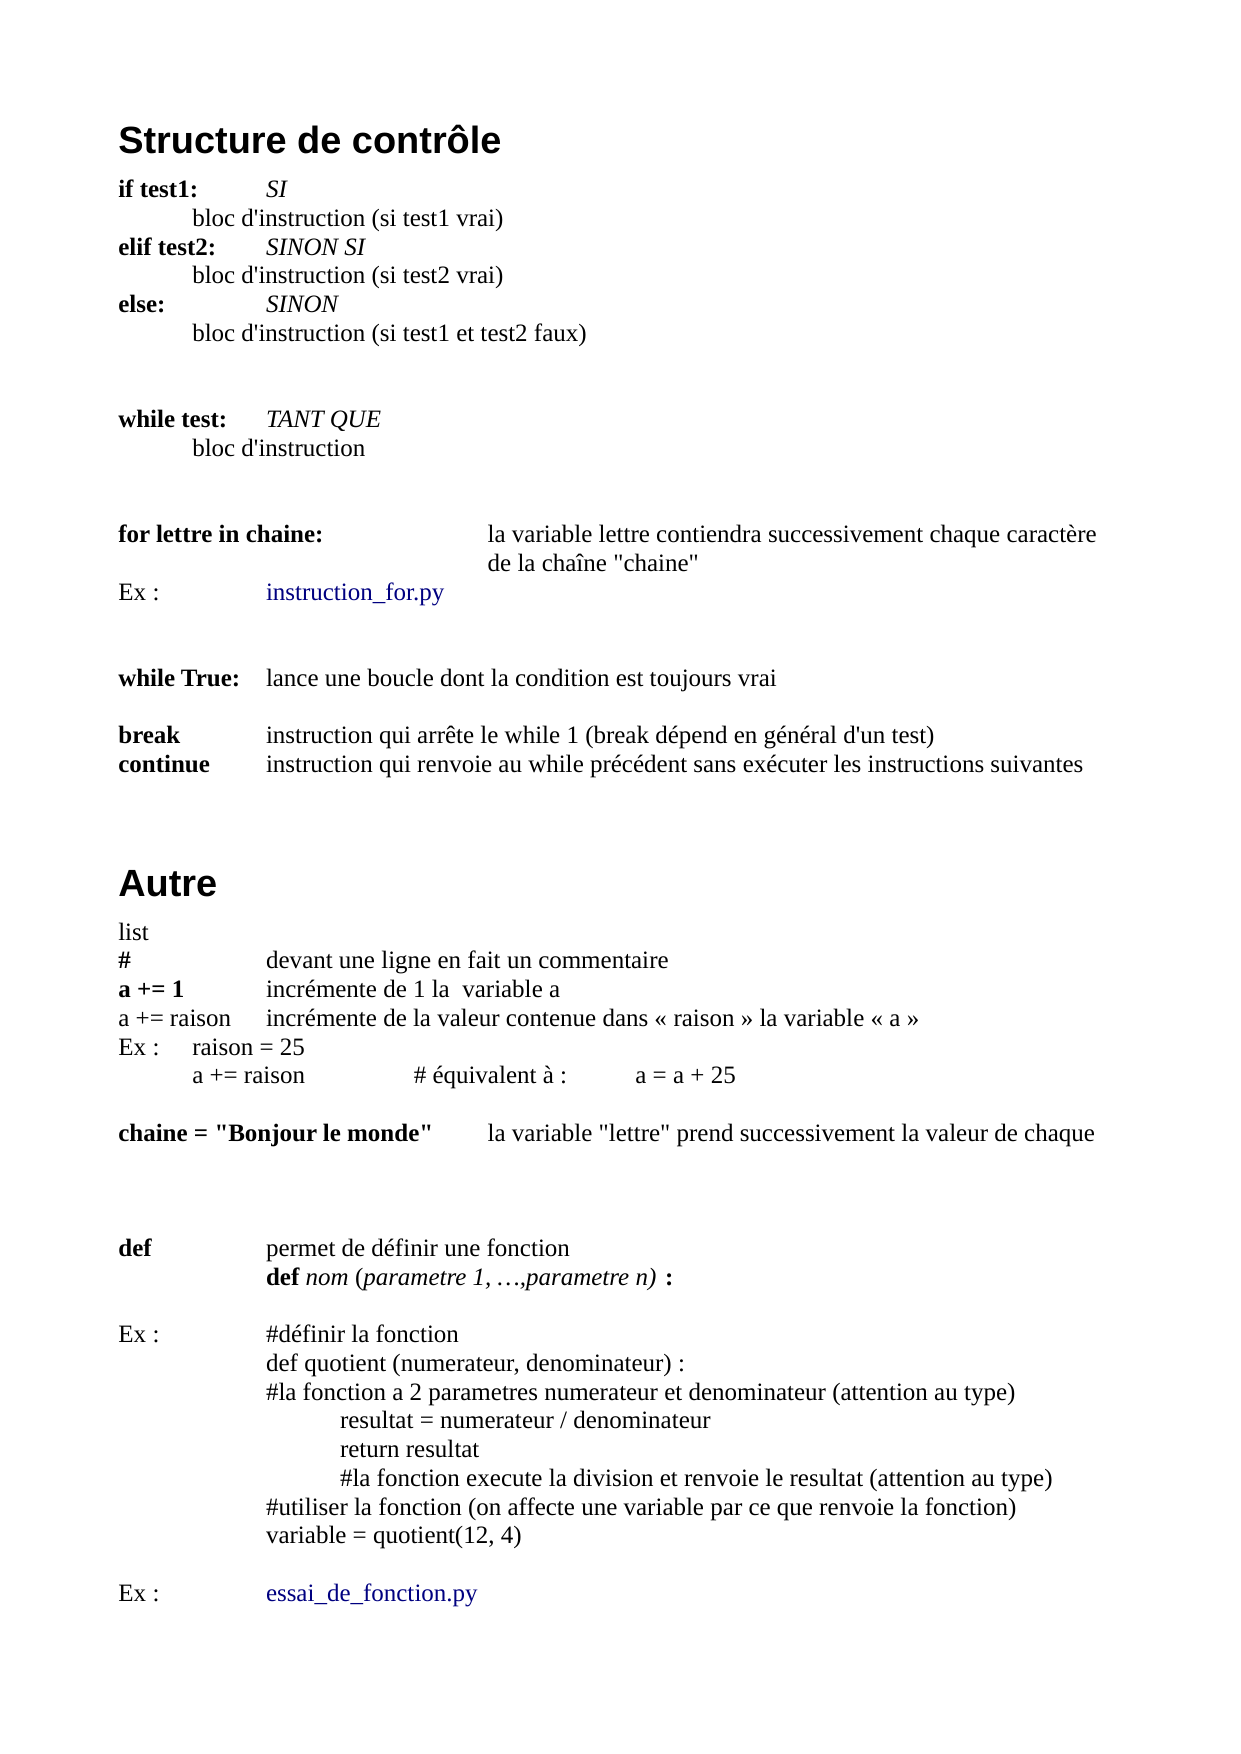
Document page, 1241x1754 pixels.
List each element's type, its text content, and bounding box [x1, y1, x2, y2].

text if test1: SI [118, 174, 1122, 203]
text #la fonction a 2 parametres numerateur et denominateur (attention au type) [118, 1377, 1122, 1405]
text a += 1 incrémente de 1 la variable a [118, 974, 1122, 1003]
text while test: TANT QUE [118, 404, 1122, 433]
text chaine = "Bonjour le monde" la variable "lettre" prend successivement la valeur de chaque [118, 1118, 1122, 1147]
text return resultat [118, 1434, 1122, 1463]
text a += raison # équivalent à : a = a + 25 [118, 1060, 1122, 1089]
text Ex : raison = 25 [118, 1032, 1122, 1060]
text def nom (parametre 1, …,parametre n) : [118, 1262, 1122, 1290]
text #la fonction execute la division et renvoie le resultat (attention au type) [118, 1463, 1122, 1492]
subtitle Structure de contrôle [118, 118, 1122, 162]
text elif test2: SINON SI [118, 232, 1122, 261]
text for lettre in chaine: la variable lettre contiendra successivement chaque caractère de la chaîne "chaine" [118, 519, 1122, 577]
text bloc d'instruction (si test2 vrai) [118, 261, 1122, 289]
text else: SINON [118, 289, 1122, 318]
text while True: lance une boucle dont la condition est toujours vrai [118, 663, 1122, 692]
text #utiliser la fonction (on affecte une variable par ce que renvoie la fonction) [118, 1492, 1122, 1520]
text # devant une ligne en fait un commentaire [118, 945, 1122, 974]
text bloc d'instruction [118, 433, 1122, 462]
text Ex : instruction_for.py [118, 577, 1122, 606]
text continue instruction qui renvoie au while précédent sans exécuter les instructions suivantes [118, 749, 1122, 778]
text break instruction qui arrête le while 1 (break dépend en général d'un test) [118, 721, 1122, 749]
text list [118, 917, 1122, 945]
subtitle Autre [118, 861, 1122, 904]
text variable = quotient(12, 4) [118, 1520, 1122, 1549]
text bloc d'instruction (si test1 et test2 faux) [118, 318, 1122, 347]
text Ex : essai_de_fonction.py [118, 1578, 1122, 1607]
text Ex : #définir la fonction [118, 1319, 1122, 1348]
text a += raison incrémente de la valeur contenue dans « raison » la variable « a » [118, 1003, 1122, 1032]
text def quotient (numerateur, denominateur) : [118, 1348, 1122, 1377]
text def permet de définir une fonction [118, 1233, 1122, 1262]
text bloc d'instruction (si test1 vrai) [118, 203, 1122, 232]
text resultat = numerateur / denominateur [118, 1405, 1122, 1434]
